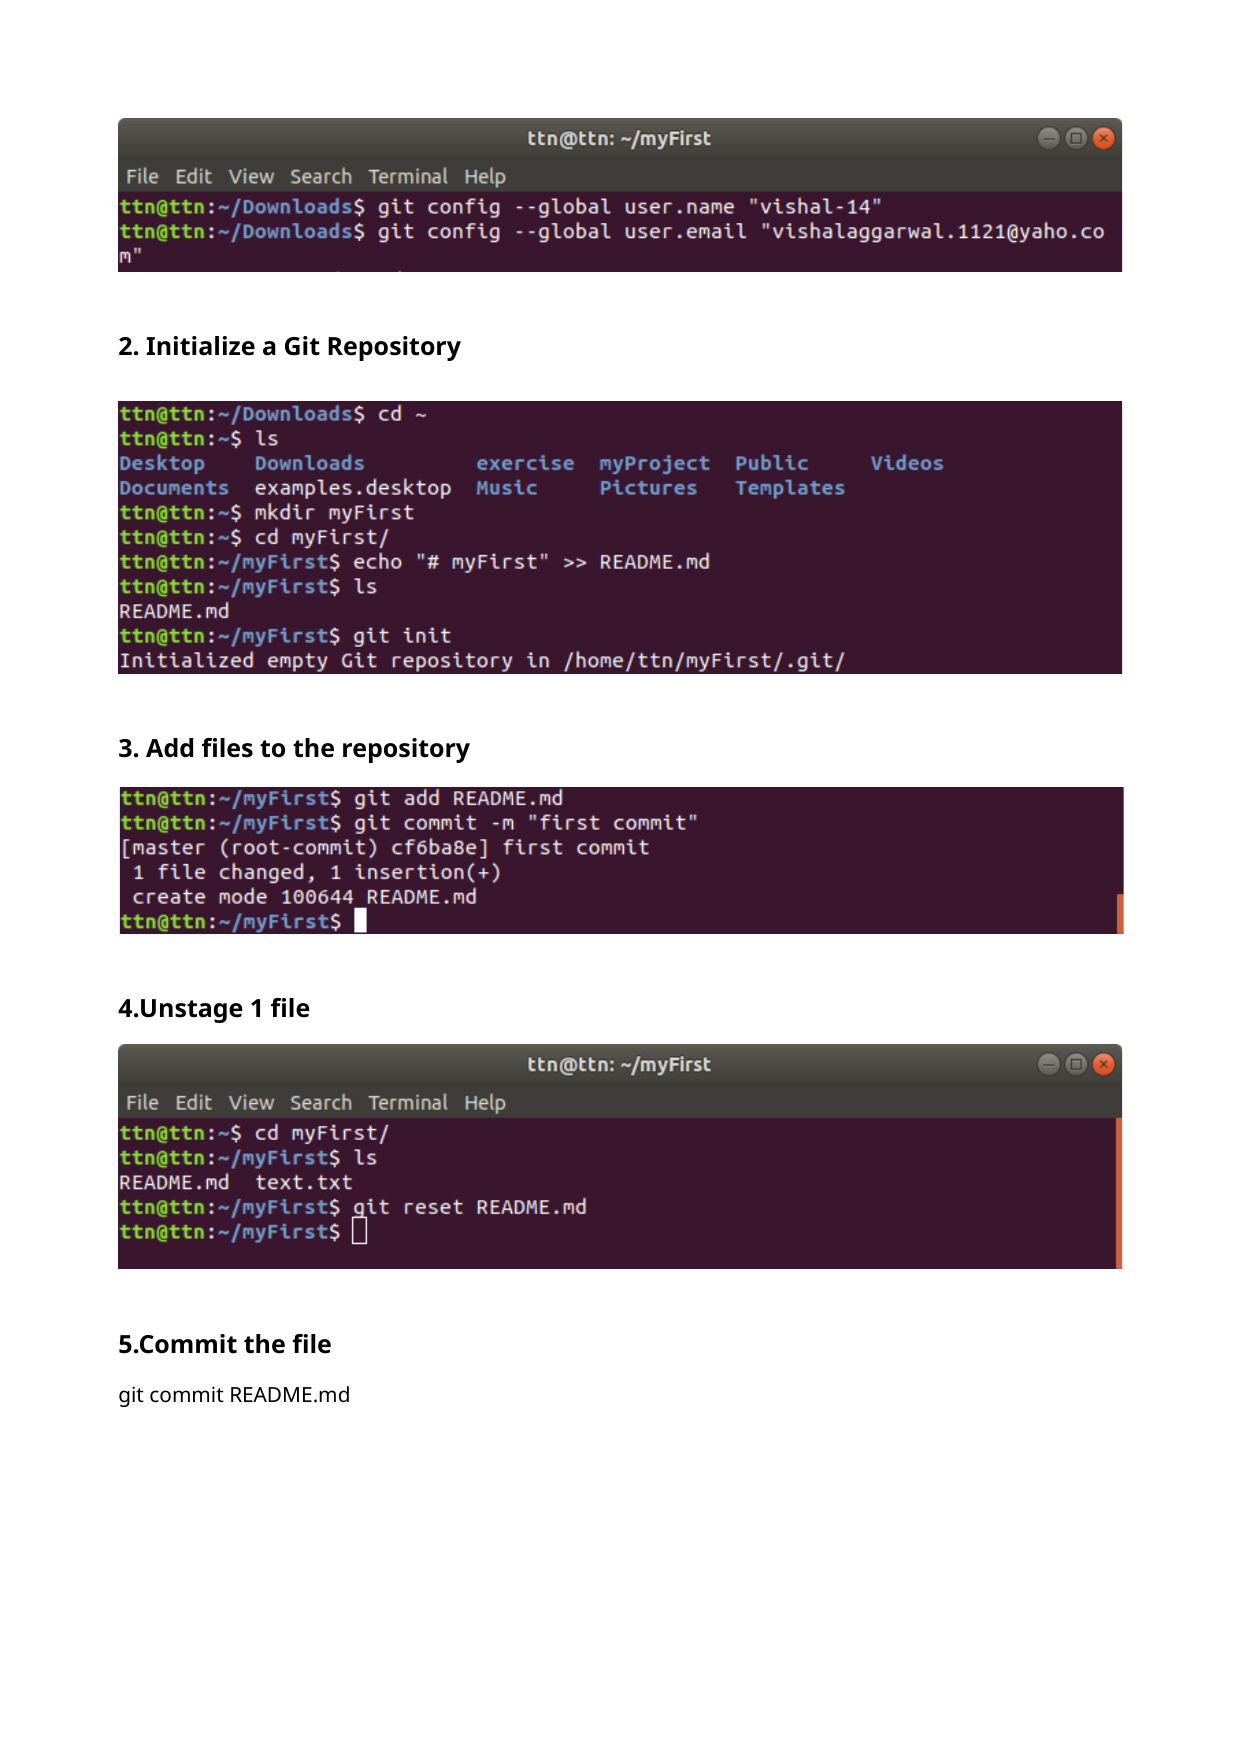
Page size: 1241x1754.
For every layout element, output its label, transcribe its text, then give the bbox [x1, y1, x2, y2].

text 2. Initialize a Git Repository [118, 329, 1122, 363]
text git commit README.md [118, 1380, 1122, 1408]
picture [118, 1044, 1123, 1269]
picture [119, 787, 1124, 934]
text 4.Unstage 1 file [118, 991, 1122, 1025]
picture [118, 401, 1123, 674]
text 3. Add files to the repository [118, 731, 1122, 765]
text 5.Commit the file [118, 1326, 1122, 1360]
picture [118, 118, 1123, 272]
